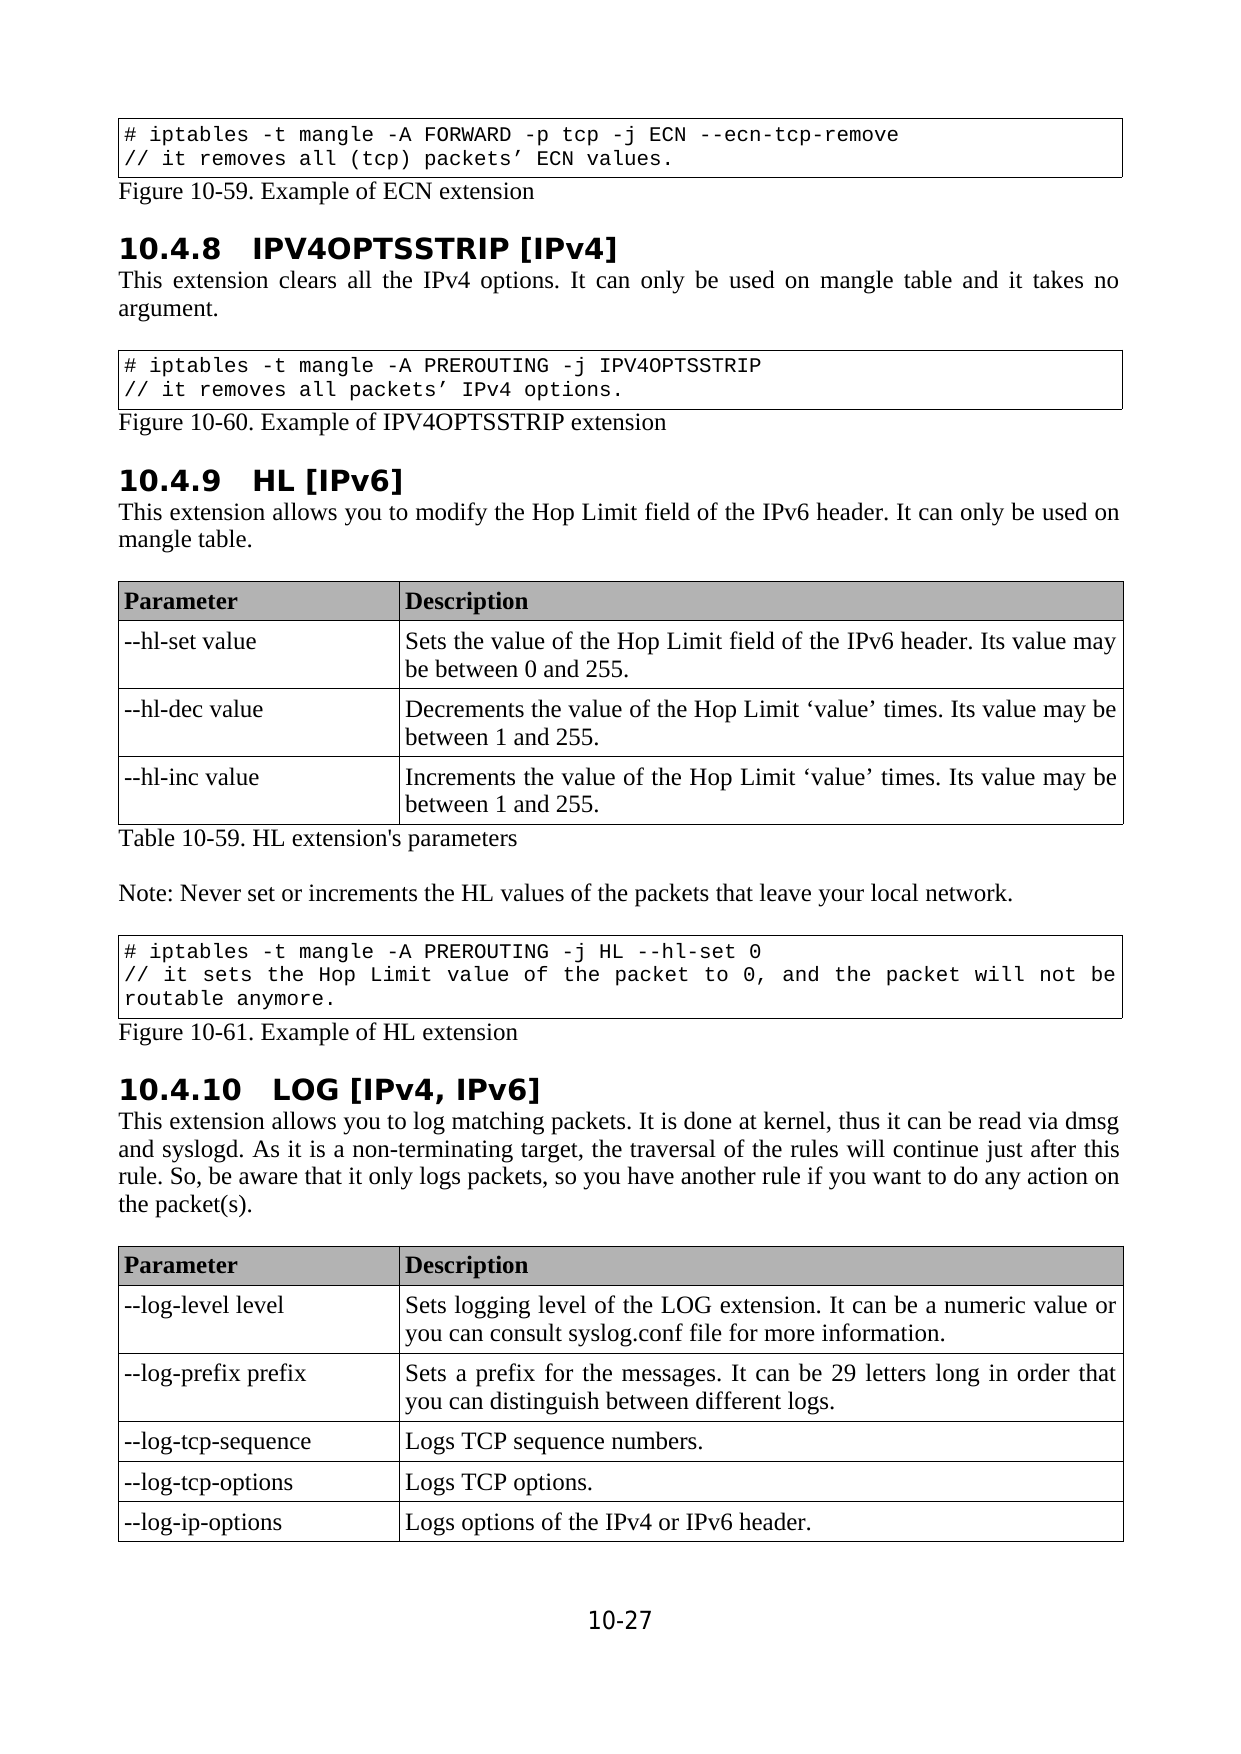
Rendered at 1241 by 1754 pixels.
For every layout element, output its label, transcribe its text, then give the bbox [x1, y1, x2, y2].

text 10.4.10 LOG [IPv4, IPv6] [118, 1073, 1122, 1107]
table_header # iptables -t mangle -A FORWARD -p tcp -j ECN --ecn-tcp-remove // it removes all (tcp) packets’ ECN values. [119, 119, 1122, 177]
table_cell --hl-inc value [119, 757, 399, 824]
table_cell Increments the value of the Hop Limit ‘value’ times. Its value may be between 1 and 255. [400, 757, 1123, 824]
text This extension clears all the IPv4 options. It can only be used on mangle table and it takes no argument. [118, 266, 1122, 322]
table_cell --log-level level [119, 1286, 399, 1353]
table_cell --hl-dec value [119, 689, 399, 756]
text 10.4.8 IPV4OPTSSTRIP [IPv4] [118, 232, 1122, 266]
text Figure 10-59. Example of ECN extension [118, 178, 1122, 205]
table_cell --log-tcp-sequence [119, 1422, 399, 1461]
text Figure 10-61. Example of HL extension [118, 1019, 1122, 1045]
text 10.4.9 HL [IPv6] [118, 464, 1122, 498]
table_cell Sets a prefix for the messages. It can be 29 letters long in order that you can distinguish between different logs. [400, 1354, 1123, 1421]
table_cell --log-ip-options [119, 1502, 399, 1541]
table_header # iptables -t mangle -A PREROUTING -j IPV4OPTSSTRIP // it removes all packets’ IPv4 options. [119, 351, 1122, 408]
table_cell Decrements the value of the Hop Limit ‘value’ times. Its value may be between 1 and 255. [400, 689, 1123, 756]
table_cell --log-prefix prefix [119, 1354, 399, 1421]
text Note: Never set or increments the HL values of the packets that leave your local network. [118, 879, 1122, 907]
table_cell Logs options of the IPv4 or IPv6 header. [400, 1502, 1123, 1541]
table_header # iptables -t mangle -A PREROUTING -j HL --hl-set 0 // it sets the Hop Limit value of the packet to 0, and the packet will not be routable anymore. [119, 936, 1122, 1017]
table_header Parameter [119, 1247, 399, 1285]
text Figure 10-60. Example of IPV4OPTSSTRIP extension [118, 410, 1122, 436]
table_header Description [400, 582, 1123, 620]
table_cell Sets the value of the Hop Limit field of the IPv6 header. Its value may be between 0 and 255. [400, 621, 1123, 688]
text This extension allows you to log matching packets. It is done at kernel, thus it can be read via dmsg and syslogd. As it is a non-terminating target, the traversal of the rules will continue just after this rule. So, be aware that it only logs packets, so you have another rule if you want to do any action on the packet(s). [118, 1107, 1122, 1218]
table_cell Sets logging level of the LOG extension. It can be a numeric value or you can consult syslog.conf file for more information. [400, 1286, 1123, 1353]
table_cell --hl-set value [119, 621, 399, 688]
text Table 10-59. HL extension's parameters [118, 825, 1122, 852]
table_header Parameter [119, 582, 399, 620]
text This extension allows you to modify the Hop Limit field of the IPv6 header. It can only be used on mangle table. [118, 498, 1122, 553]
table_cell Logs TCP sequence numbers. [400, 1422, 1123, 1461]
table_cell --log-tcp-options [119, 1462, 399, 1501]
table_header Description [400, 1247, 1123, 1285]
table_cell Logs TCP options. [400, 1462, 1123, 1501]
